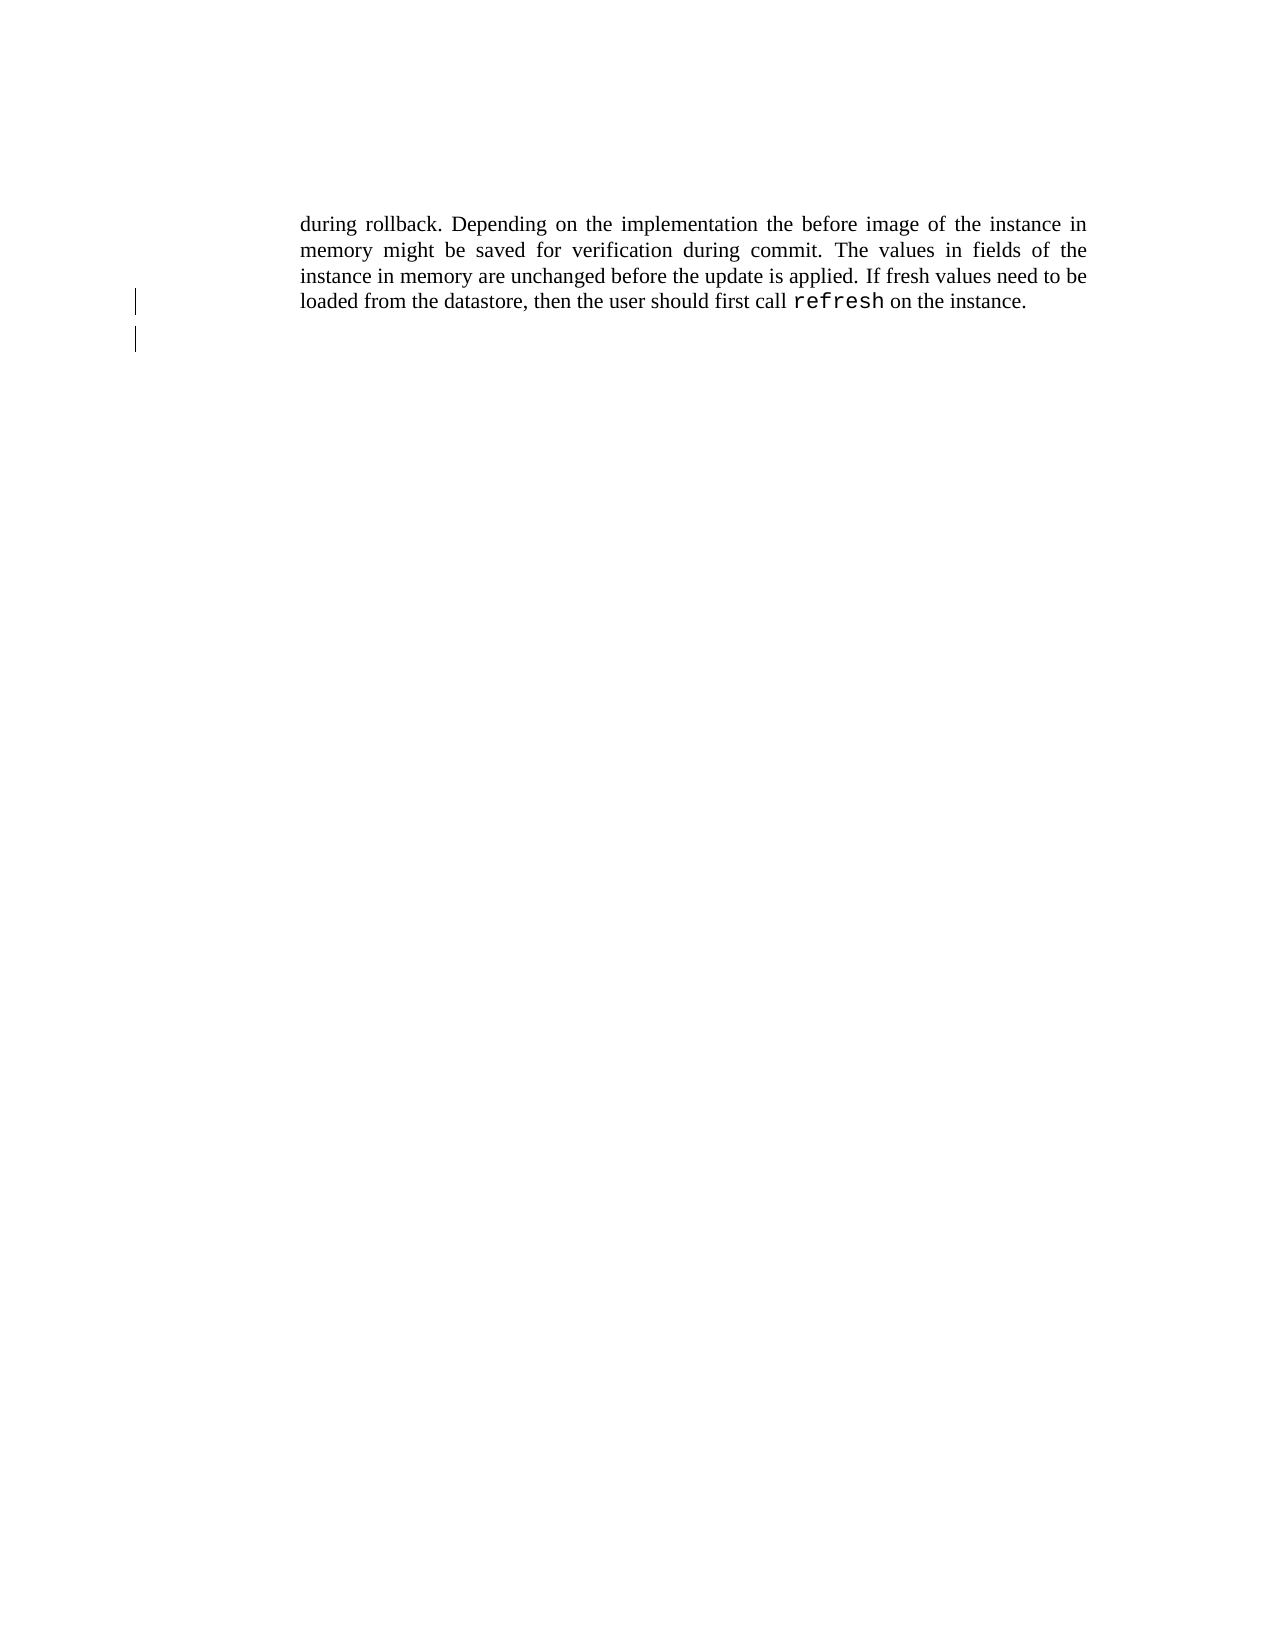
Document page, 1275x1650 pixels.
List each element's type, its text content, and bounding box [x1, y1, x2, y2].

text • A5.8-7 [ A persistent-nontransactional instance transitions to persistent-dirty if a managed field is modified when an optimistic transaction is in progress.] If RestoreValues is true, a before image is saved before the state transition. This is used for restoring field values during rollback. Depending on the implementation the before image of the instance in memory might be saved for verification during commit. A5.8-8 [ The values in fields of the instance in memory are unchanged before the update is applied.] If fresh values need to be loaded from the datastore, then the user should first call refresh on the instance. [277, 210, 1087, 315]
